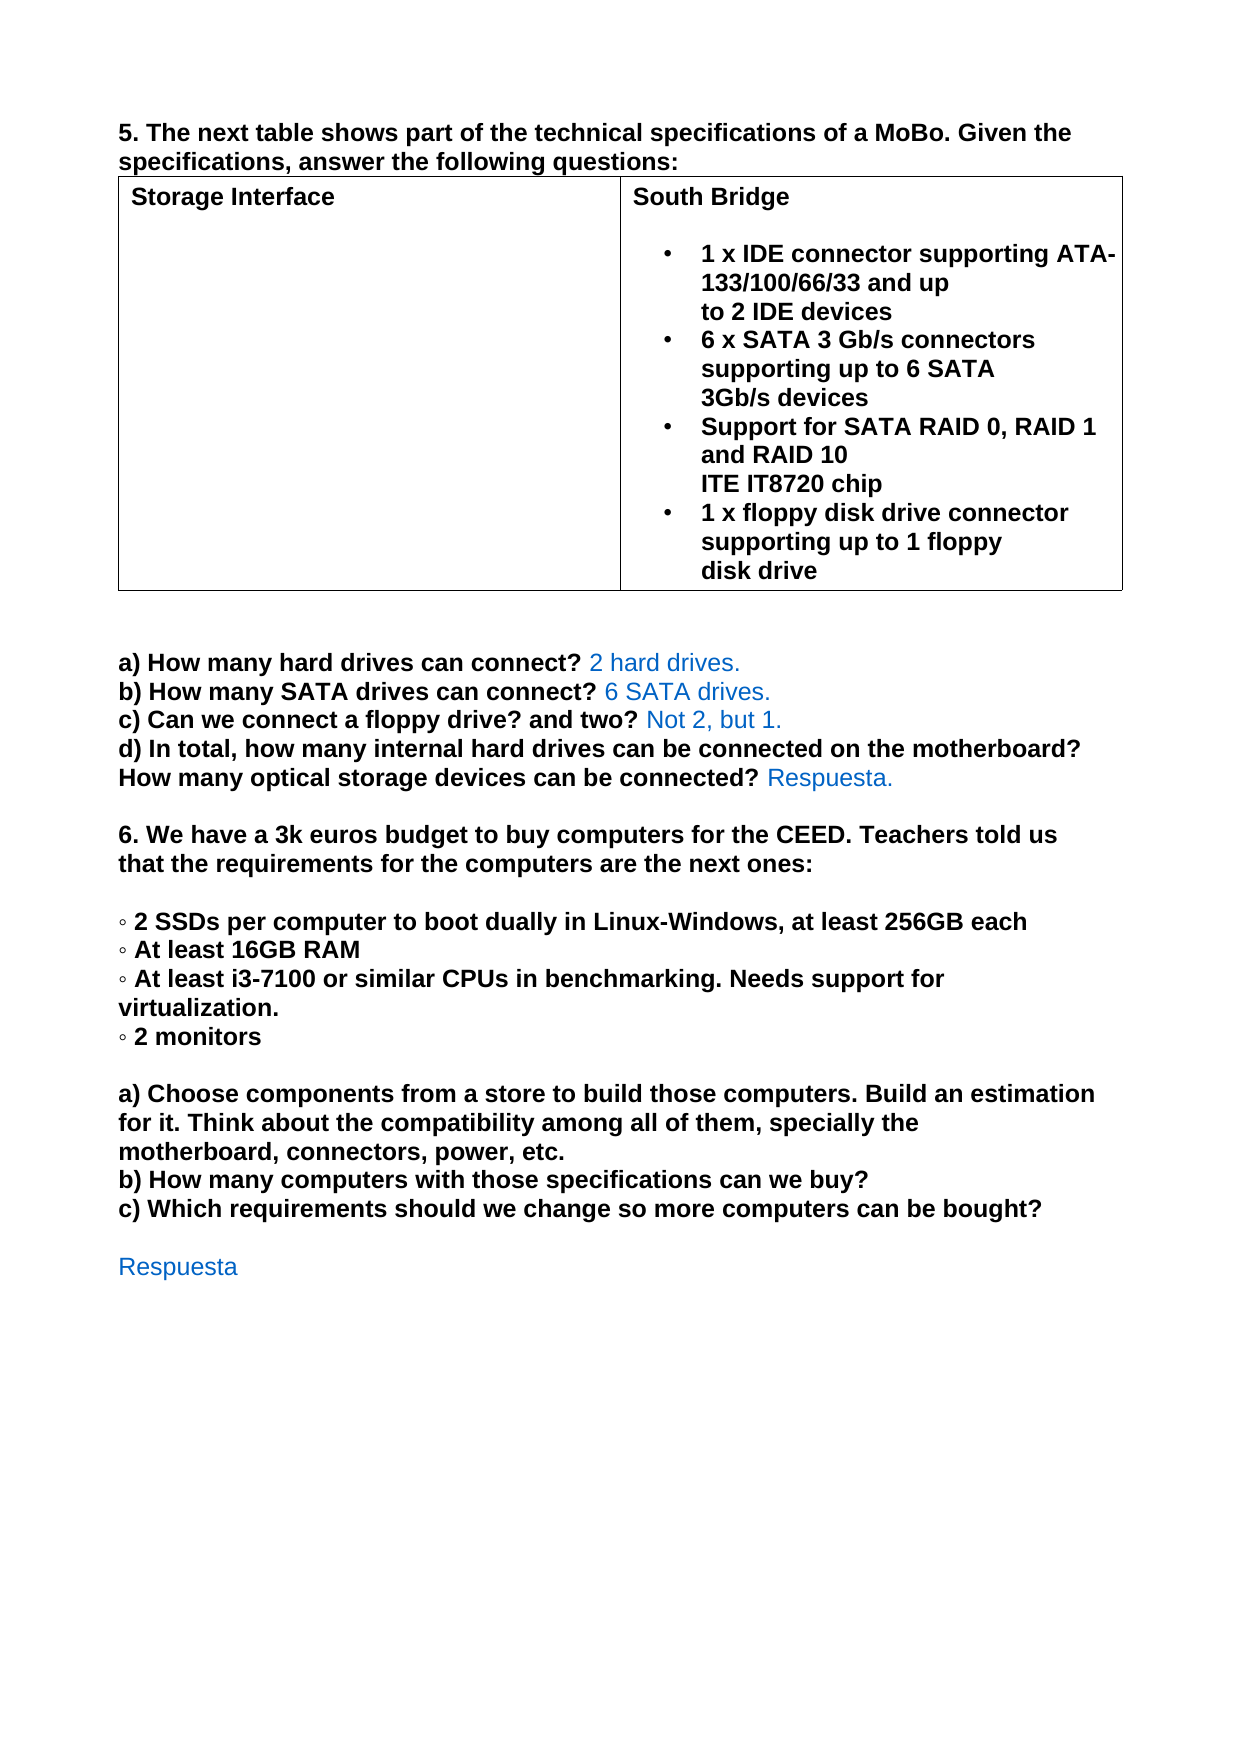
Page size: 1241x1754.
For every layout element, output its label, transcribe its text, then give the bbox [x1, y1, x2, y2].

text c) Which requirements should we change so more computers can be bought? [118, 1194, 1122, 1223]
text b) How many SATA drives can connect? 6 SATA drives. [118, 676, 1122, 705]
text a) Choose components from a store to build those computers. Build an estimation [118, 1079, 1122, 1108]
text ◦ 2 monitors [118, 1021, 1122, 1050]
text for it. Think about the compatibility among all of them, specially the [118, 1108, 1122, 1136]
text ◦ 2 SSDs per computer to boot dually in Linux-Windows, at least 256GB each [118, 906, 1122, 935]
text d) In total, how many internal hard drives can be connected on the motherboard? [118, 734, 1122, 763]
text 6. We have a 3k euros budget to buy computers for the CEED. Teachers told us [118, 820, 1122, 849]
text that the requirements for the computers are the next ones: [118, 849, 1122, 878]
text specifications, answer the following questions: [118, 147, 1122, 176]
text 5. The next table shows part of the technical specifications of a MoBo. Given the [118, 118, 1122, 147]
text How many optical storage devices can be connected? Respuesta. [118, 763, 1122, 791]
text virtualization. [118, 993, 1122, 1021]
text motherboard, connectors, power, etc. [118, 1136, 1122, 1165]
table_header Storage Interface [119, 177, 620, 590]
text b) How many computers with those specifications can we buy? [118, 1165, 1122, 1194]
text Respuesta [118, 1251, 1122, 1280]
table_header South Bridge 1 x IDE connector supporting ATA- 133/100/66/33 and up to 2 IDE devices 6 x SATA 3 Gb/s connectors supporting up to 6 SATA 3Gb/s devices Support for SATA RAID 0, RAID 1 and RAID 10 ITE IT8720 chip 1 x floppy disk drive connector supporting up to 1 floppy disk drive [621, 177, 1122, 590]
text c) Can we connect a floppy drive? and two? Not 2, but 1. [118, 705, 1122, 734]
text ◦ At least 16GB RAM [118, 935, 1122, 964]
text a) How many hard drives can connect? 2 hard drives. [118, 648, 1122, 676]
text ◦ At least i3-7100 or similar CPUs in benchmarking. Needs support for [118, 964, 1122, 993]
